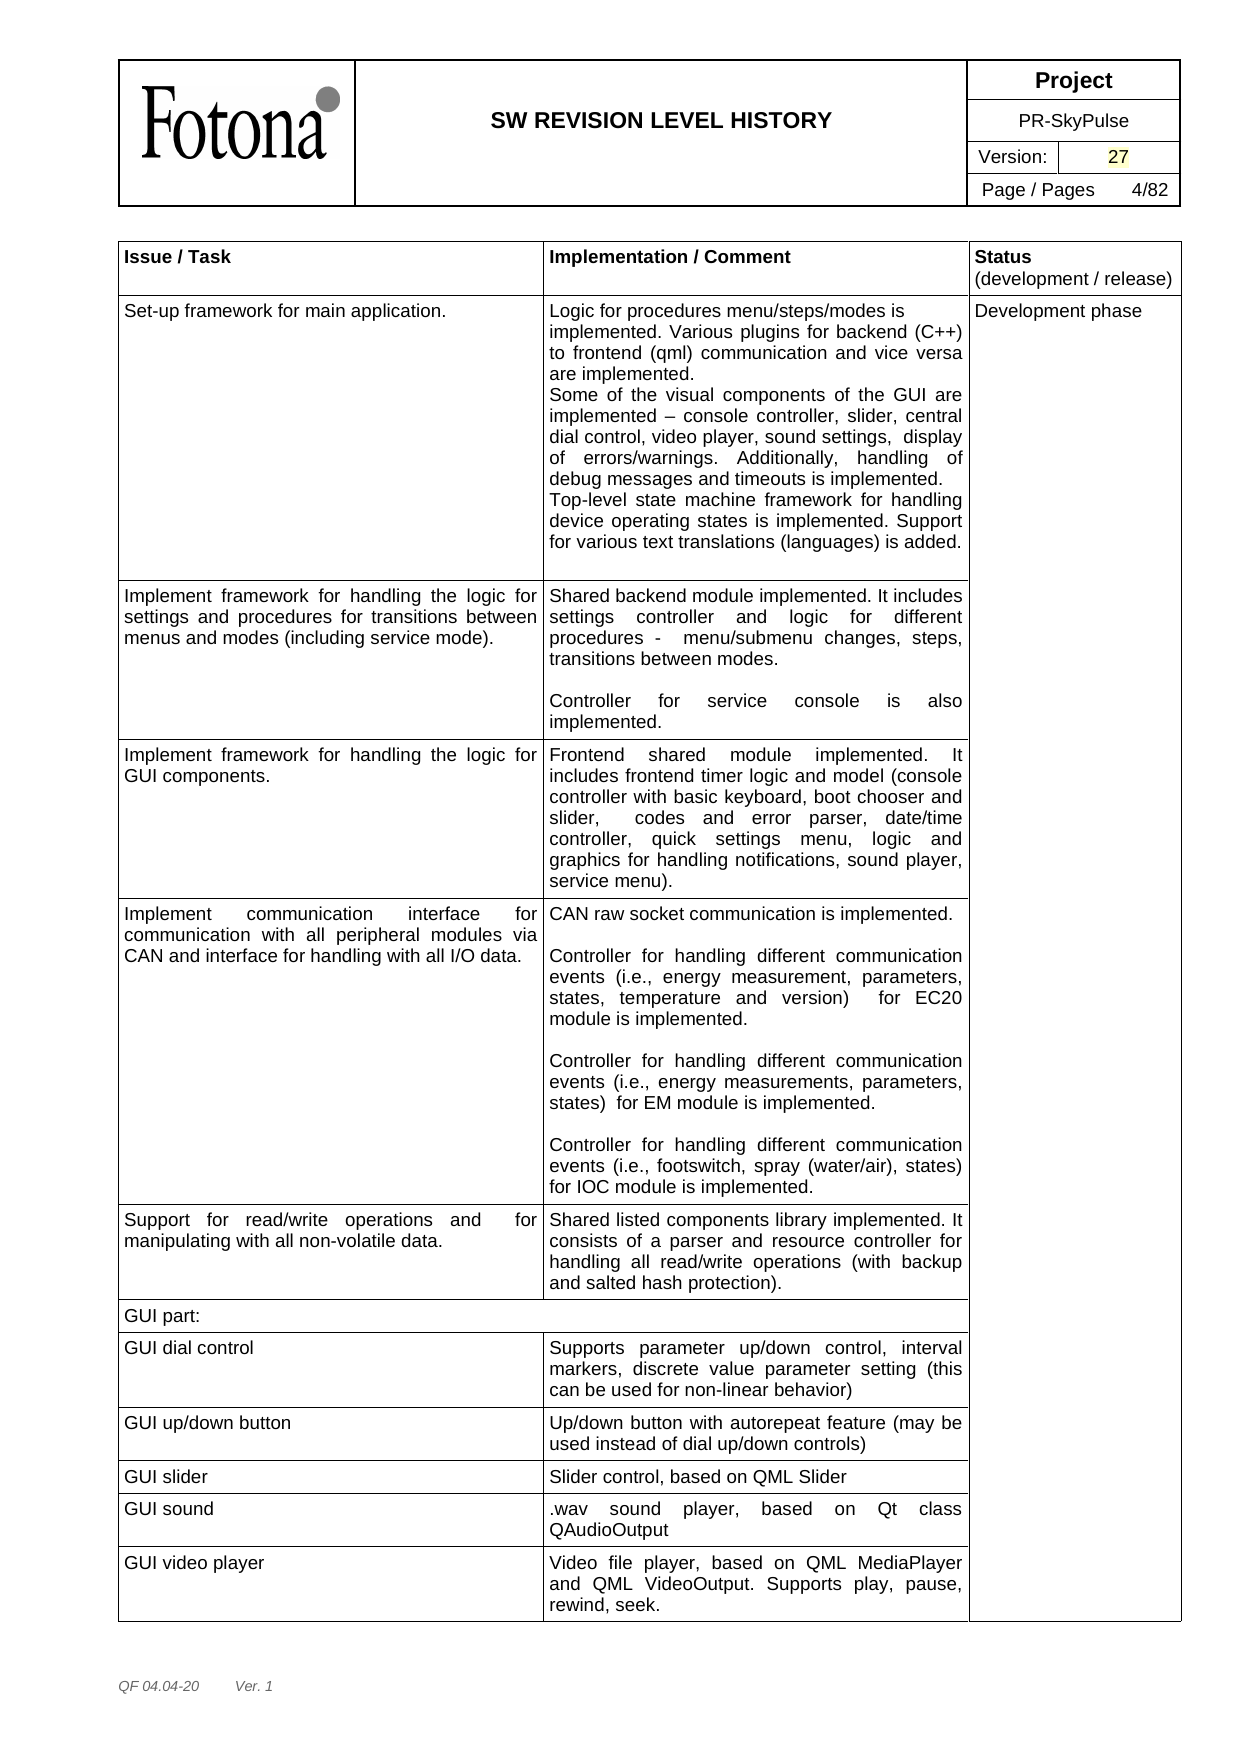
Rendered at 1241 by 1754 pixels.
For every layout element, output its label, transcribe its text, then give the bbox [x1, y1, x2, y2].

table_cell Frontend shared module implemented. It includes frontend timer logic and model (console controller with basic keyboard, boot chooser and slider, codes and error parser, date/time controller, quick settings menu, logic and graphics for handling notifications, sound player, service menu). [544, 740, 968, 898]
table_cell GUI sound [119, 1494, 543, 1546]
table_cell GUI up/down button [119, 1408, 543, 1460]
table_cell Up/down button with autorepeat feature (may be used instead of dial up/down controls) [544, 1408, 968, 1460]
table_cell Development phase [970, 296, 1181, 1621]
table_cell GUI video player [119, 1547, 543, 1621]
table_cell Implement framework for handling the logic for GUI components. [119, 740, 543, 898]
table_cell GUI dial control [119, 1333, 543, 1407]
table_cell Shared backend module implemented. It includes settings controller and logic for different procedures - menu/submenu changes, steps, transitions between modes. Controller for service console is also implemented. [544, 581, 968, 739]
table_cell Supports parameter up/down control, interval markers, discrete value parameter setting (this can be used for non-linear behavior) [544, 1333, 968, 1407]
table_header Status (development / release) [970, 242, 1181, 295]
table_cell GUI slider [119, 1461, 543, 1493]
table_cell Implement framework for handling the logic for settings and procedures for transitions between menus and modes (including service mode). [119, 581, 543, 739]
table_cell Slider control, based on QML Slider [544, 1461, 968, 1493]
table_cell Implement communication interface for communication with all peripheral modules via CAN and interface for handling with all I/O data. [119, 899, 543, 1204]
table_cell Set-up framework for main application. [119, 296, 543, 580]
table_cell Video file player, based on QML MediaPlayer and QML VideoOutput. Supports play, pause, rewind, seek. [544, 1547, 968, 1621]
table_cell .wav sound player, based on Qt class QAudioOutput [544, 1494, 968, 1546]
table_header Issue / Task [119, 242, 543, 295]
table_cell GUI part: [119, 1300, 968, 1332]
table_cell Shared listed components library implemented. It consists of a parser and resource controller for handling all read/write operations (with backup and salted hash protection). [544, 1205, 968, 1299]
table_header Implementation / Comment [544, 242, 968, 295]
table_cell Support for read/write operations and for manipulating with all non-volatile data. [119, 1205, 543, 1299]
table_cell Logic for procedures menu/steps/modes is implemented. Various plugins for backend (C++) to frontend (qml) communication and vice versa are implemented. Some of the visual components of the GUI are implemented – console controller, slider, central dial control, video player, sound settings, display of errors/warnings. Additionally, handling of debug messages and timeouts is implemented. Top-level state machine framework for handling device operating states is implemented. Support for various text translations (languages) is added. [544, 296, 968, 580]
table_cell CAN raw socket communication is implemented. Controller for handling different communication events (i.e., energy measurement, parameters, states, temperature and version) for EC20 module is implemented. Controller for handling different communication events (i.e., energy measurements, parameters, states) for EM module is implemented. Controller for handling different communication events (i.e., footswitch, spray (water/air), states) for IOC module is implemented. [544, 899, 968, 1204]
